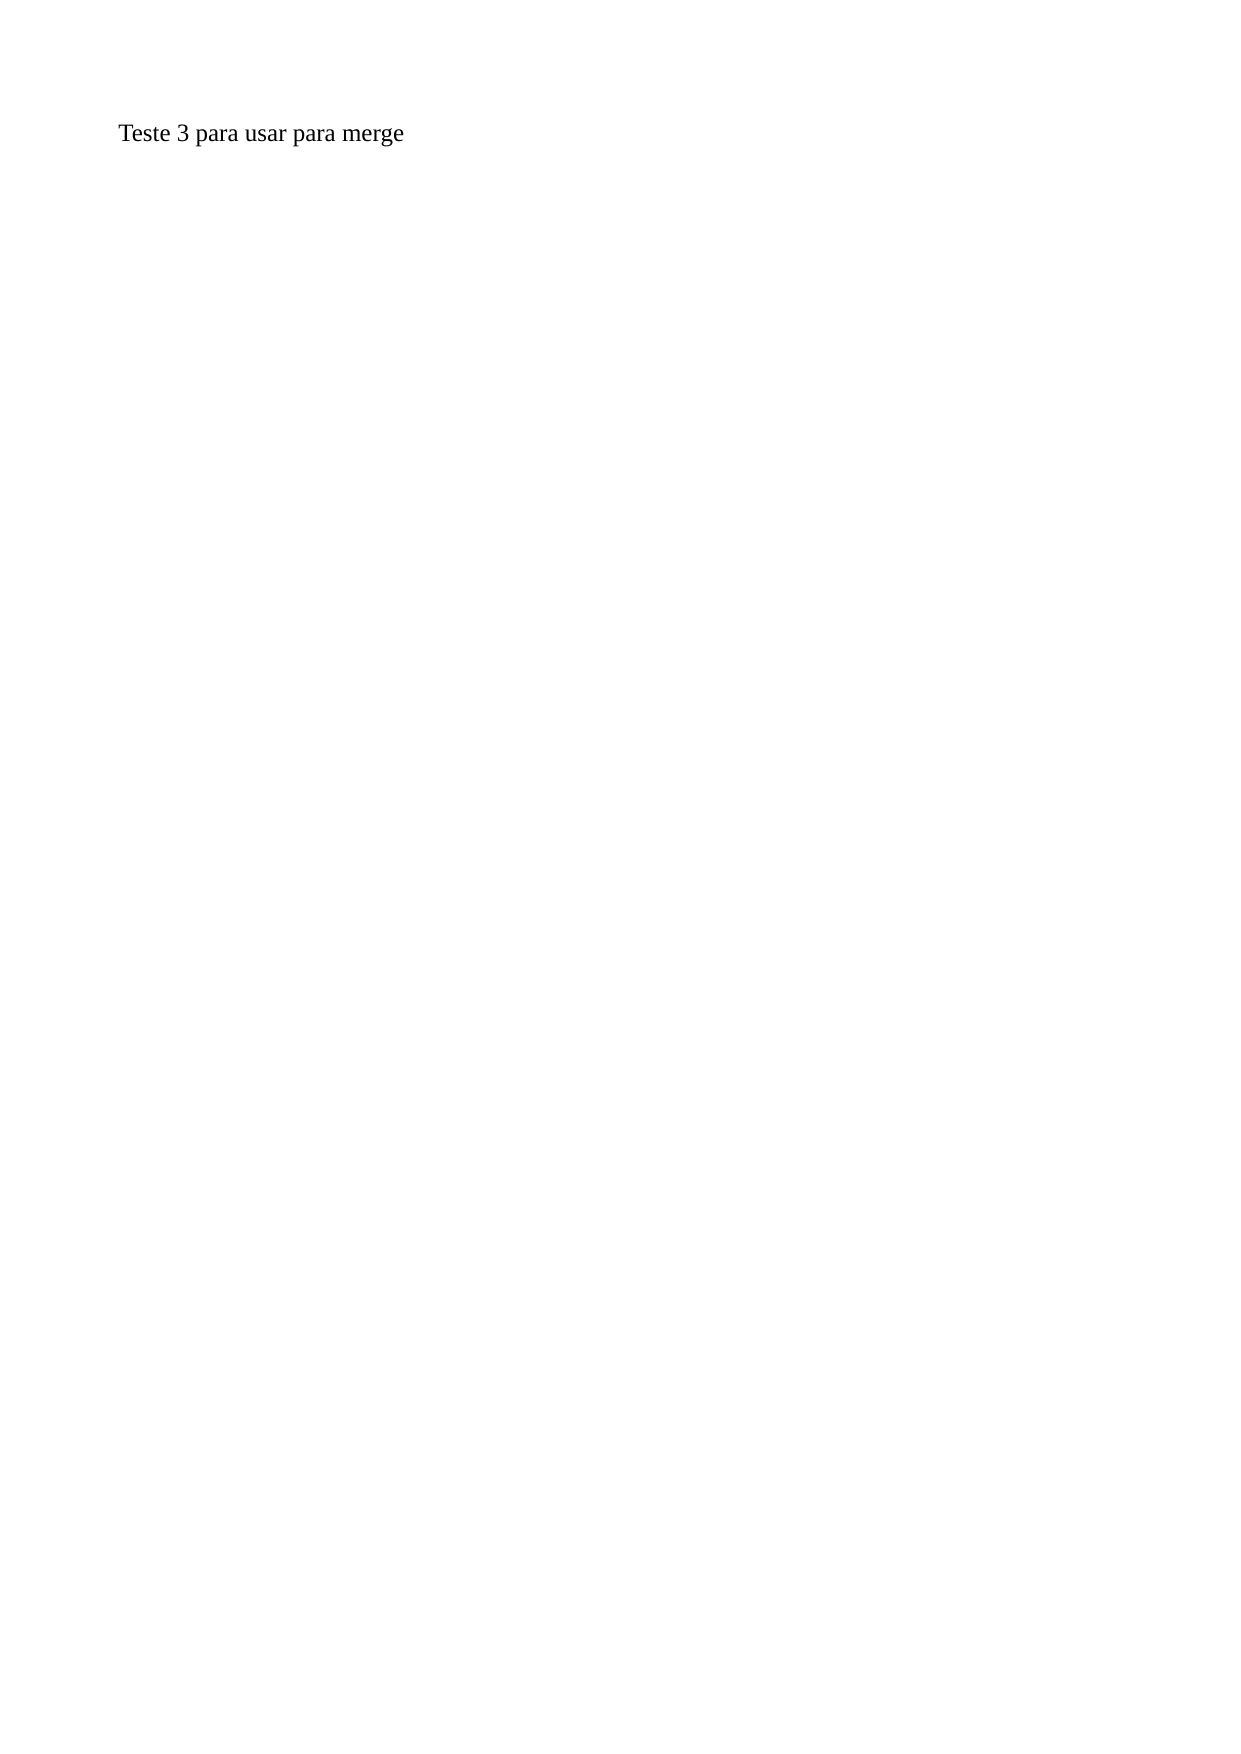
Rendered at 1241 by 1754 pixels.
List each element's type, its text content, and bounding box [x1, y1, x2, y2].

text Teste 3 para usar para merge [118, 118, 1122, 147]
